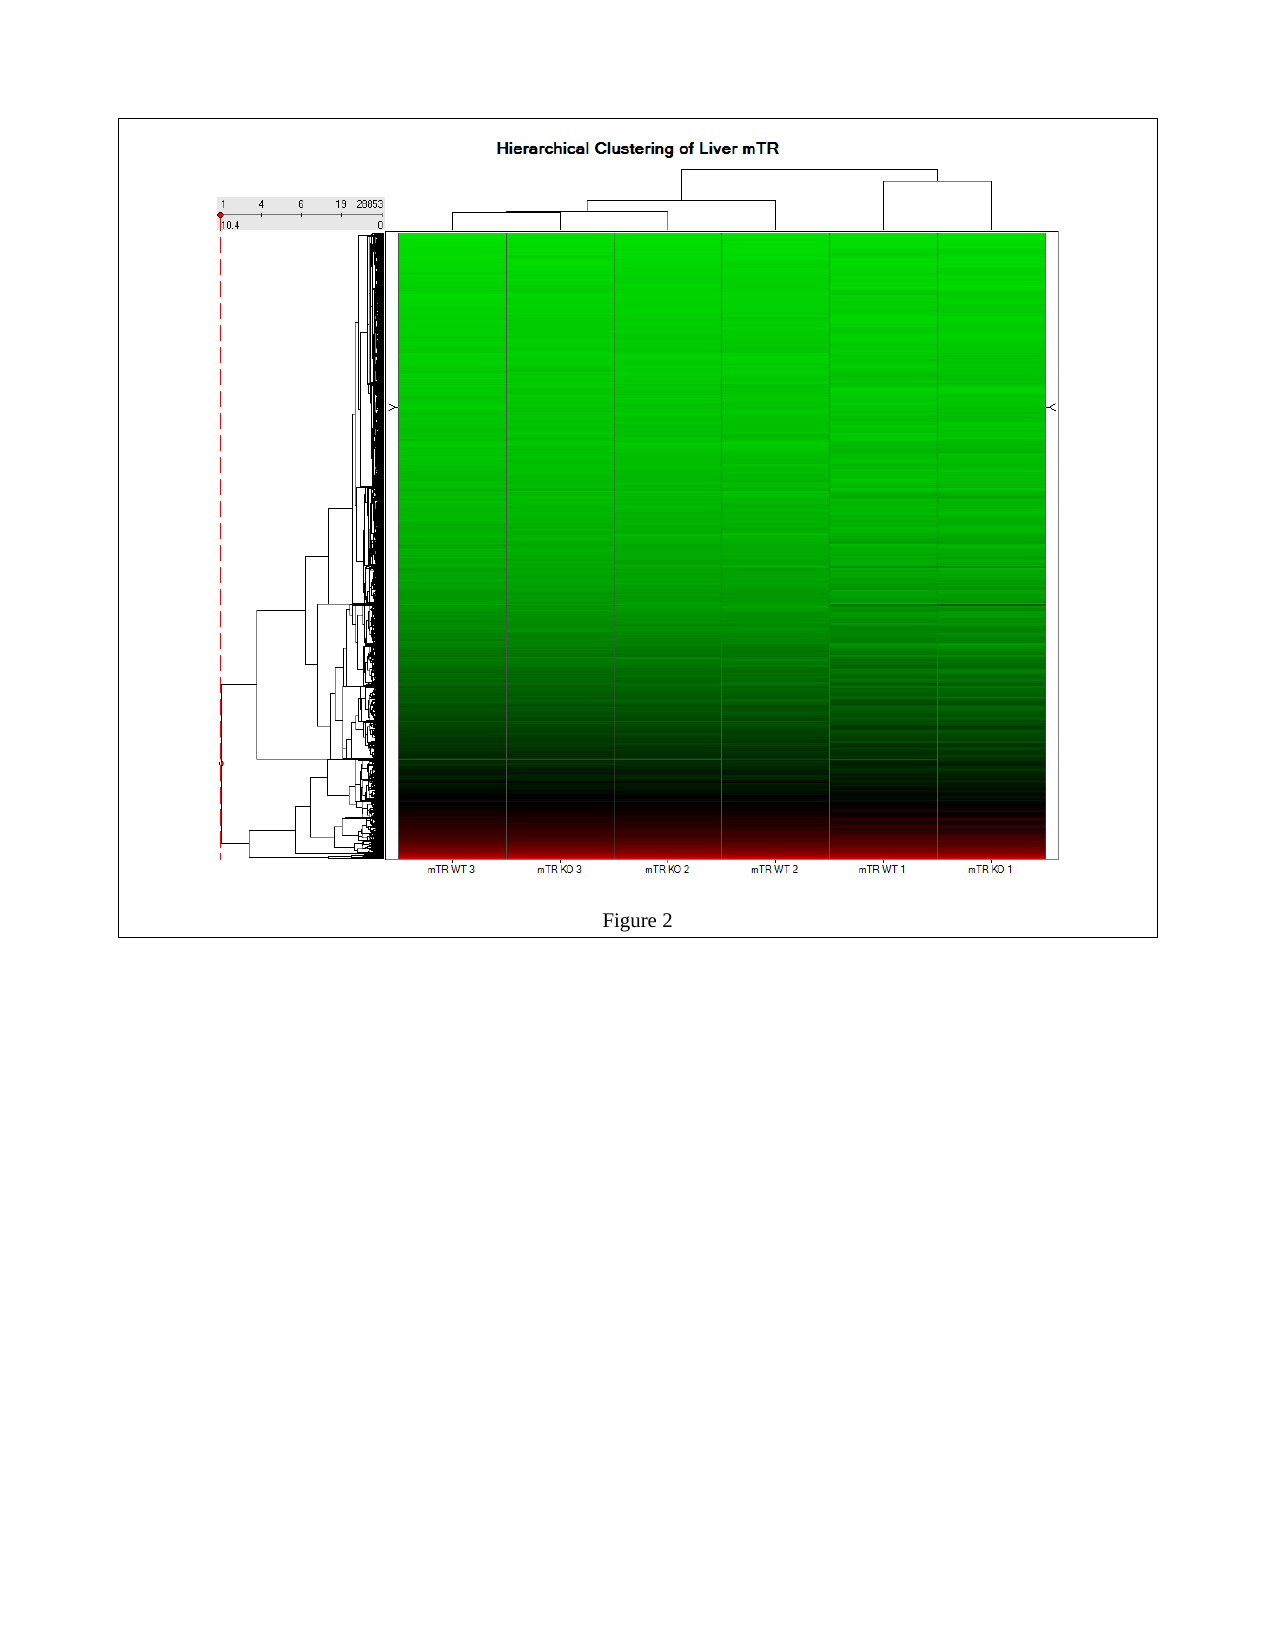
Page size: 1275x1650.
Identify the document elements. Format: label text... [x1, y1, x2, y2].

table_cell [119, 119, 1157, 137]
table_cell Figure 2 [119, 138, 1157, 937]
picture [211, 137, 1065, 882]
